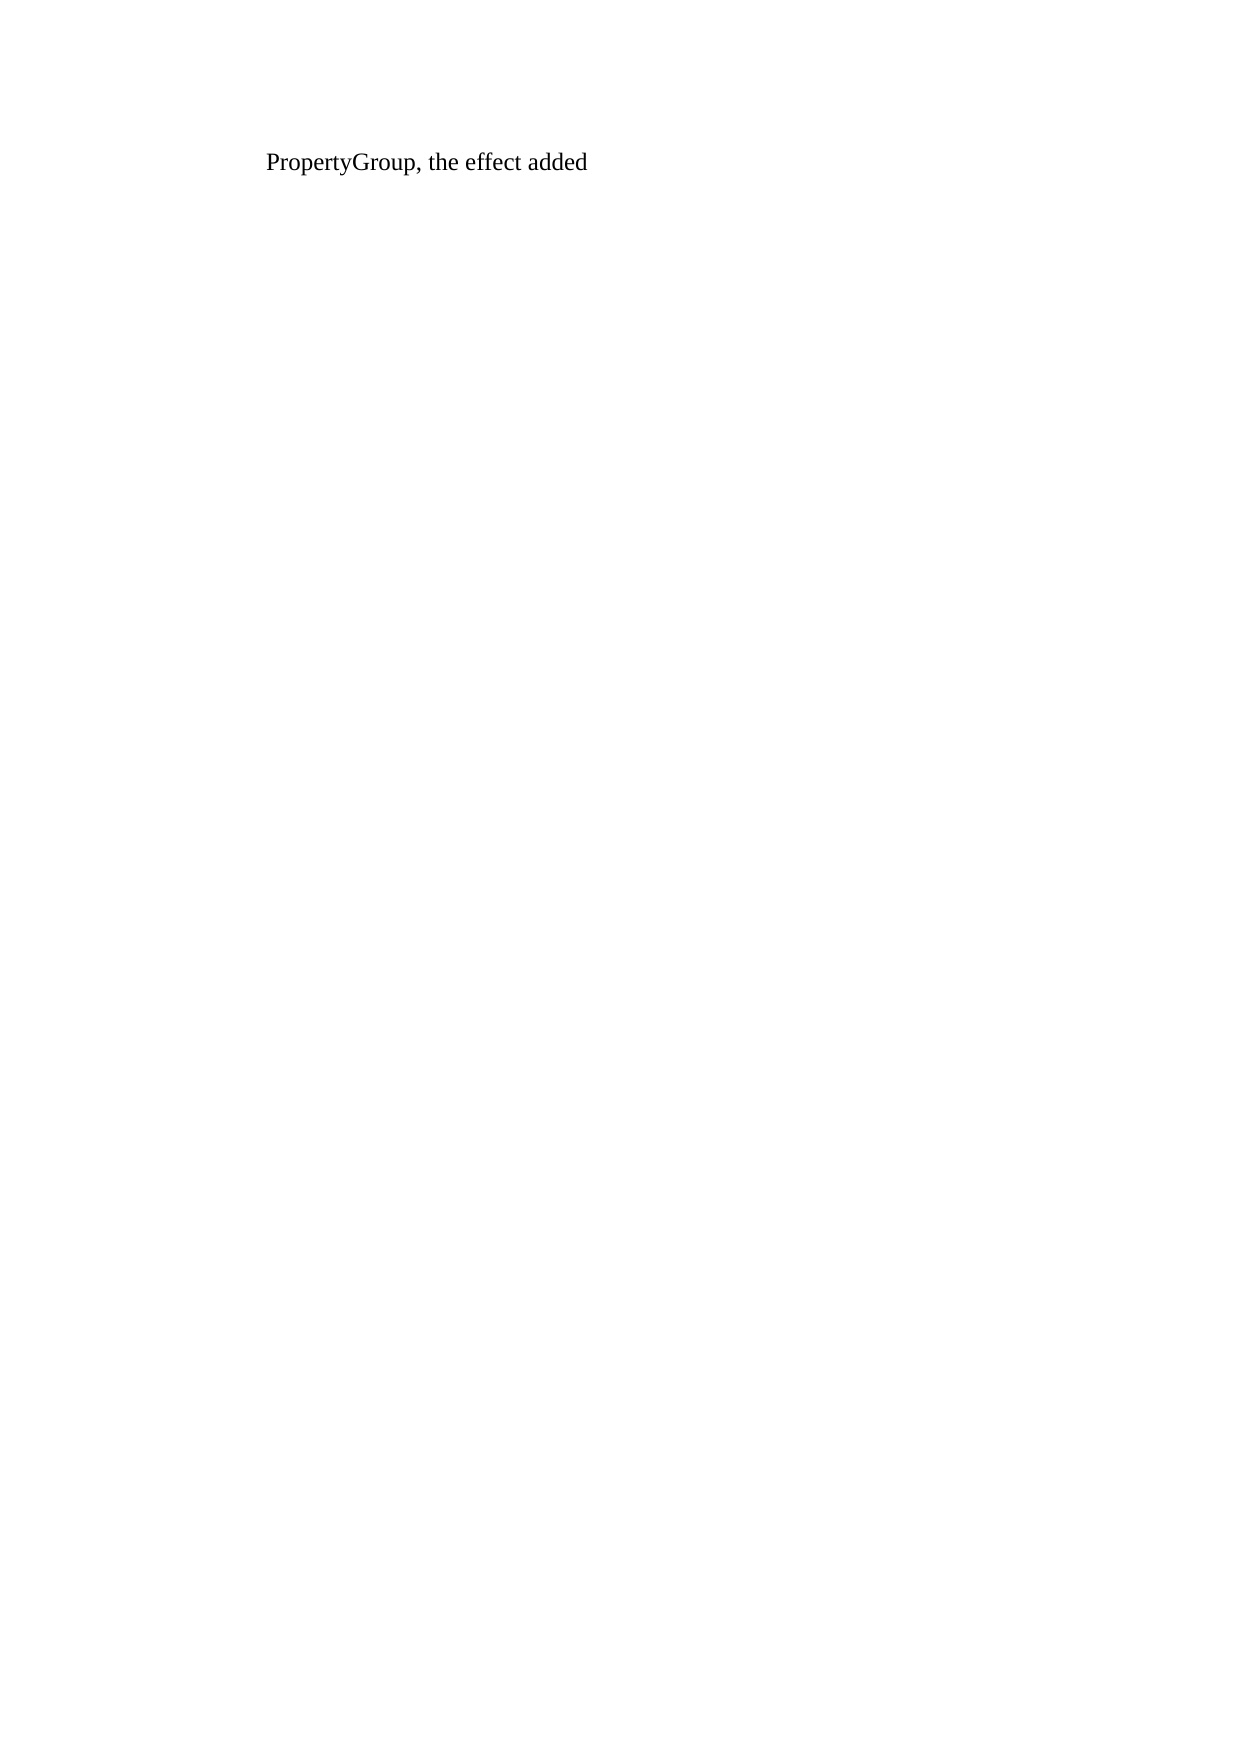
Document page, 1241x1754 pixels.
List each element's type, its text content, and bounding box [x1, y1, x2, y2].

text PropertyGroup, the effect added [118, 147, 1122, 176]
